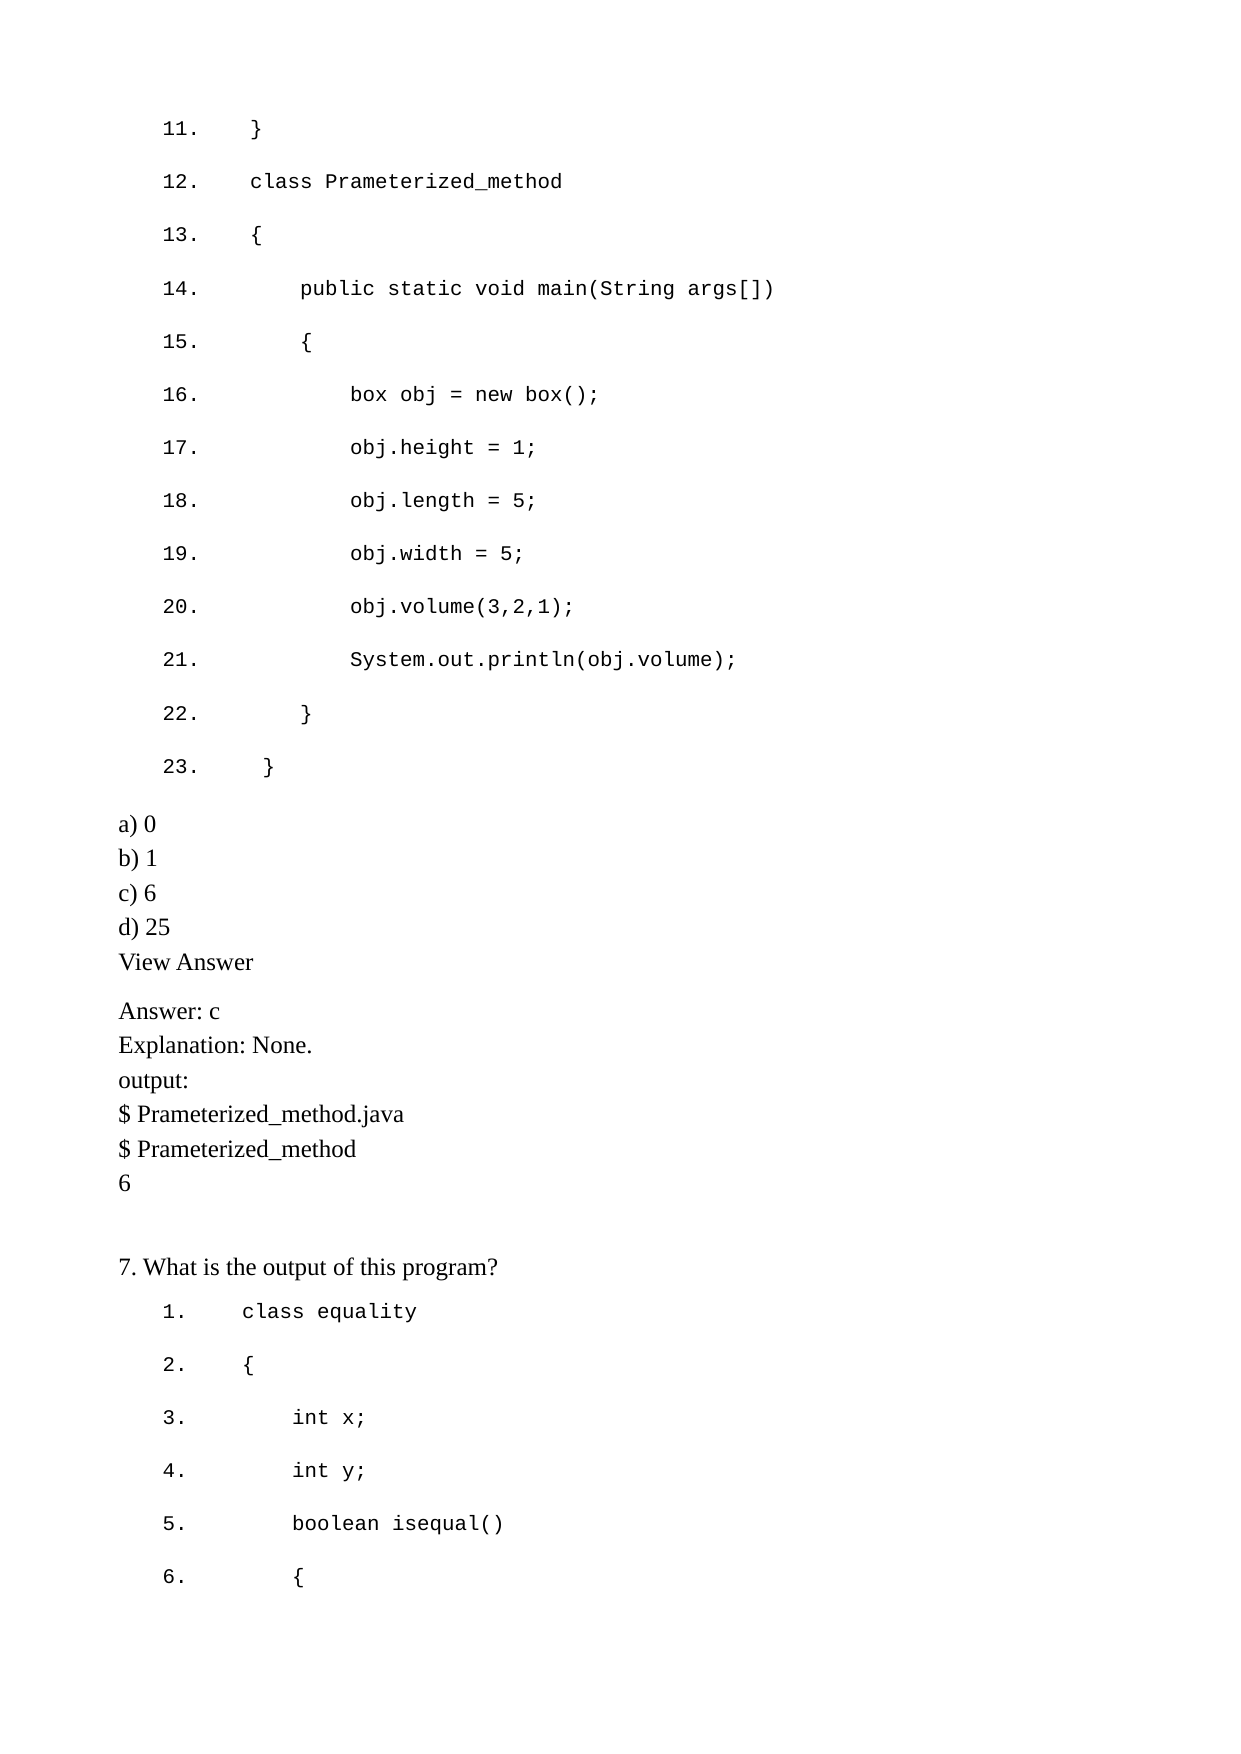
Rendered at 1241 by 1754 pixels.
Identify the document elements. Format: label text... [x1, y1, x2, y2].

list { [162, 224, 1122, 248]
list int y; [162, 1460, 1122, 1484]
list obj.height = 1; [162, 437, 1122, 461]
text 7. What is the output of this program? [118, 1252, 1122, 1280]
list public static void main(String args[]) [162, 277, 1122, 301]
list box obj = new box(); [162, 384, 1122, 407]
list obj.width = 5; [162, 543, 1122, 567]
list } [162, 756, 1122, 779]
list obj.volume(3,2,1); [162, 596, 1122, 620]
list { [162, 1354, 1122, 1377]
list } [162, 702, 1122, 726]
list } [162, 118, 1122, 142]
list { [162, 331, 1122, 354]
list class Prameterized_method [162, 171, 1122, 195]
list System.out.println(obj.volume); [162, 649, 1122, 673]
text a) 0 b) 1 c) 6 d) 25 View Answer [118, 809, 1122, 975]
text Answer: c Explanation: None. output: $ Prameterized_method.java $ Prameterized_method 6 [118, 996, 1122, 1231]
list class equality [162, 1301, 1122, 1324]
list { [162, 1566, 1122, 1590]
list boolean isequal() [162, 1513, 1122, 1537]
list int x; [162, 1407, 1122, 1431]
list obj.length = 5; [162, 490, 1122, 514]
